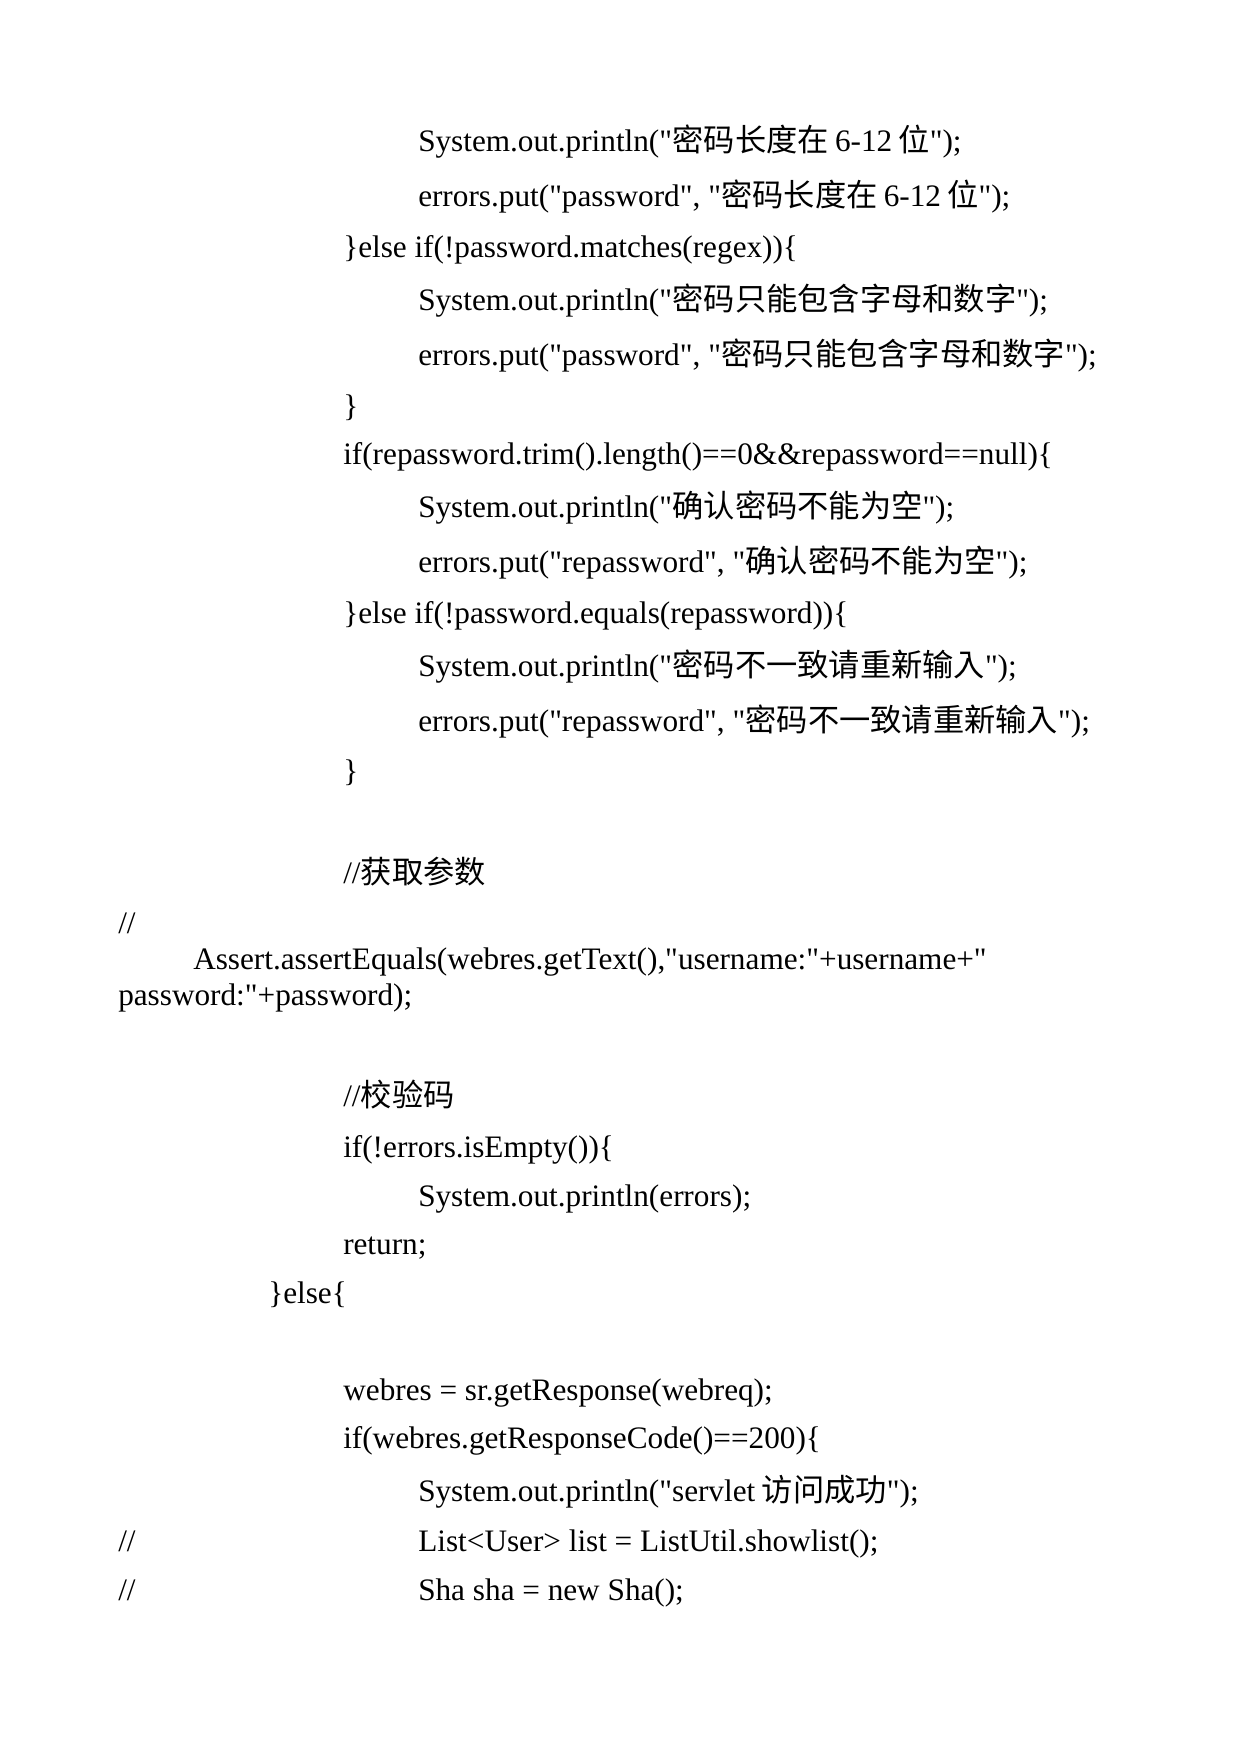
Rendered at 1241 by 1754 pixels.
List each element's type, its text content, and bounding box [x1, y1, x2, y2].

text //获取参数 [118, 849, 1122, 892]
text } [118, 387, 1122, 423]
text if(repassword.trim().length()==0&&repassword==null){ [118, 435, 1122, 471]
text errors.put("repassword", "确认密码不能为空"); [118, 539, 1122, 582]
text System.out.println("密码不一致请重新输入"); [118, 642, 1122, 685]
text if(!errors.isEmpty()){ [118, 1128, 1122, 1164]
text System.out.println("密码长度在6-12位"); [118, 118, 1122, 161]
text errors.put("password", "密码长度在6-12位"); [118, 173, 1122, 216]
text // List<User> list = ListUtil.showlist(); [118, 1523, 1122, 1559]
text System.out.println(errors); [118, 1177, 1122, 1213]
text webres = sr.getResponse(webreq); [118, 1371, 1122, 1407]
text // Assert.assertEquals(webres.getText(),"username:"+username+" password:"+password); [118, 905, 1122, 1012]
text System.out.println("密码只能包含字母和数字"); [118, 277, 1122, 319]
text return; [118, 1225, 1122, 1261]
text // Sha sha = new Sha(); [118, 1571, 1122, 1607]
text if(webres.getResponseCode()==200){ [118, 1419, 1122, 1455]
text }else if(!password.matches(regex)){ [118, 228, 1122, 264]
text }else{ [118, 1274, 1122, 1310]
text errors.put("repassword", "密码不一致请重新输入"); [118, 698, 1122, 740]
text }else if(!password.equals(repassword)){ [118, 594, 1122, 630]
text //校验码 [118, 1073, 1122, 1116]
text System.out.println("servlet访问成功"); [118, 1468, 1122, 1510]
text System.out.println("确认密码不能为空"); [118, 484, 1122, 526]
text errors.put("password", "密码只能包含字母和数字"); [118, 332, 1122, 374]
text } [118, 753, 1122, 789]
